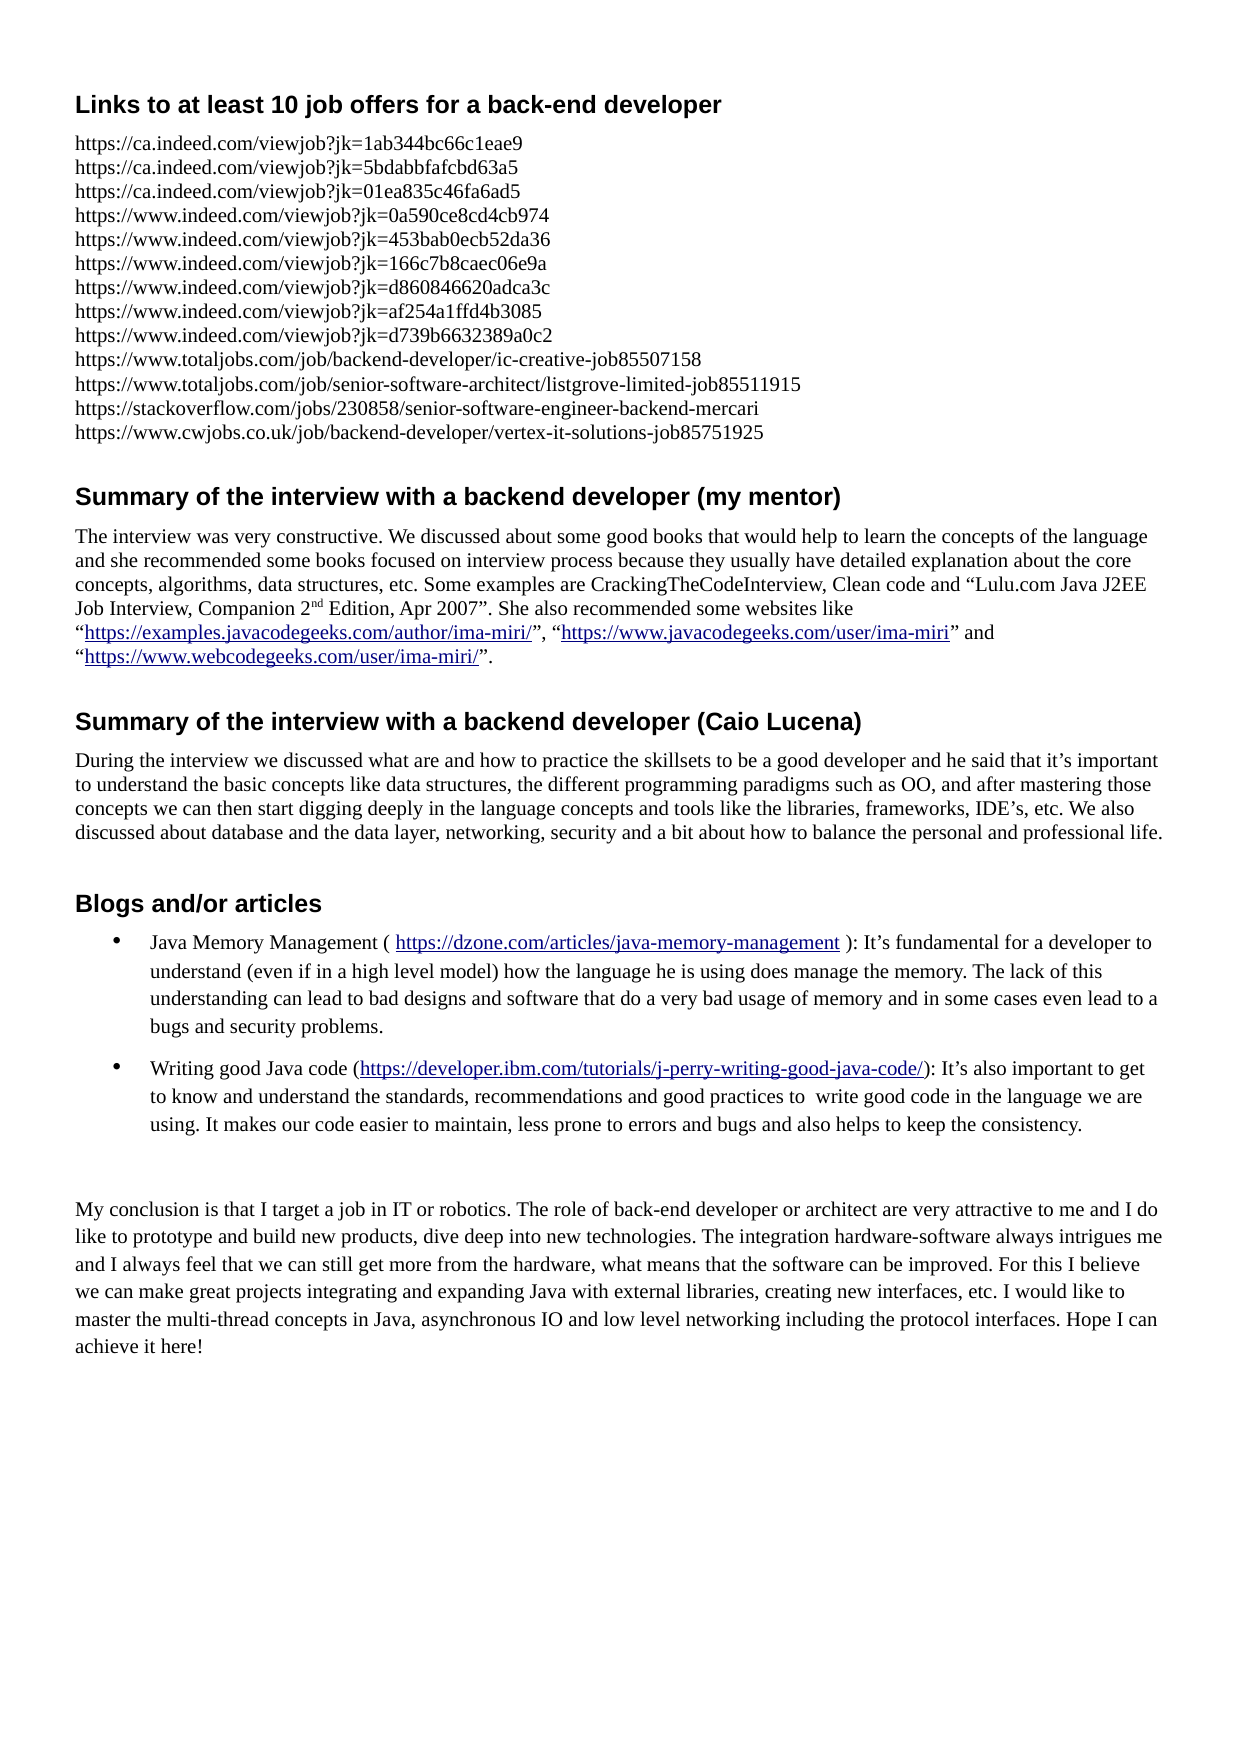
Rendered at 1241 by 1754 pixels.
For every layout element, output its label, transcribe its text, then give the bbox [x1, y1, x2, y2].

text https://www.indeed.com/viewjob?jk=d739b6632389a0c2 [75, 323, 1166, 347]
list Writing good Java code (https://developer.ibm.com/tutorials/j-perry-writing-good-java-code/): It’s also important to get to know and understand the standards, recommendations and good practices to write good code in the language we are using. It makes our code easier to maintain, less prone to errors and bugs and also helps to keep the consistency. [112, 1056, 1166, 1136]
text https://www.indeed.com/viewjob?jk=0a590ce8cd4cb974 [75, 203, 1166, 227]
text https://ca.indeed.com/viewjob?jk=5bdabbfafcbd63a5 [75, 155, 1166, 179]
text The interview was very constructive. We discussed about some good books that would help to learn the concepts of the language and she recommended some books focused on interview process because they usually have detailed explanation about the core concepts, algorithms, data structures, etc. Some examples are CrackingTheCodeInterview, Clean code and “Lulu.com Java J2EE Job Interview, Companion 2nd Edition, Apr 2007”. She also recommended some websites like “https://examples.javacodegeeks.com/author/ima-miri/”, “https://www.javacodegeeks.com/user/ima-miri” and “https://www.webcodegeeks.com/user/ima-miri/”. [75, 523, 1166, 668]
text https://ca.indeed.com/viewjob?jk=1ab344bc66c1eae9 [75, 131, 1166, 155]
text https://www.indeed.com/viewjob?jk=d860846620adca3c [75, 275, 1166, 299]
subtitle Links to at least 10 job offers for a back-end developer [75, 89, 1166, 118]
text https://www.cwjobs.co.uk/job/backend-developer/vertex-it-solutions-job85751925 [75, 419, 1166, 444]
text https://stackoverflow.com/jobs/230858/senior-software-engineer-backend-mercari [75, 396, 1166, 419]
text https://www.indeed.com/viewjob?jk=af254a1ffd4b3085 [75, 299, 1166, 323]
text During the interview we discussed what are and how to practice the skillsets to be a good developer and he said that it’s important to understand the basic concepts like data structures, the different programming paradigms such as OO, and after mastering those concepts we can then start digging deeply in the language concepts and tools like the libraries, frameworks, IDE’s, etc. We also discussed about database and the data layer, networking, security and a bit about how to balance the personal and professional life. [75, 748, 1166, 844]
text https://www.indeed.com/viewjob?jk=166c7b8caec06e9a [75, 251, 1166, 275]
text https://www.totaljobs.com/job/backend-developer/ic-creative-job85507158 [75, 347, 1166, 371]
text https://ca.indeed.com/viewjob?jk=01ea835c46fa6ad5 [75, 179, 1166, 203]
text https://www.indeed.com/viewjob?jk=453bab0ecb52da36 [75, 227, 1166, 251]
text https://www.totaljobs.com/job/senior-software-architect/listgrove-limited-job85511915 [75, 371, 1166, 396]
subtitle Summary of the interview with a backend developer (my mentor) [75, 482, 1166, 511]
subtitle Blogs and/or articles [75, 889, 1166, 918]
list Java Memory Management ( https://dzone.com/articles/java-memory-management ): It’s fundamental for a developer to understand (even if in a high level model) how the language he is using does manage the memory. The lack of this understanding can lead to bad designs and software that do a very bad usage of memory and in some cases even lead to a bugs and security problems. [112, 930, 1166, 1038]
text My conclusion is that I target a job in IT or robotics. The role of back-end developer or architect are very attractive to me and I do like to prototype and build new products, dive deep into new technologies. The integration hardware-software always intrigues me and I always feel that we can still get more from the hardware, what means that the software can be improved. For this I believe we can make great projects integrating and expanding Java with external libraries, creating new interfaces, etc. I would like to master the multi-thread concepts in Java, asynchronous IO and low level networking including the protocol interfaces. Hope I can achieve it here! [75, 1196, 1166, 1358]
subtitle Summary of the interview with a backend developer (Caio Lucena) [75, 707, 1166, 735]
